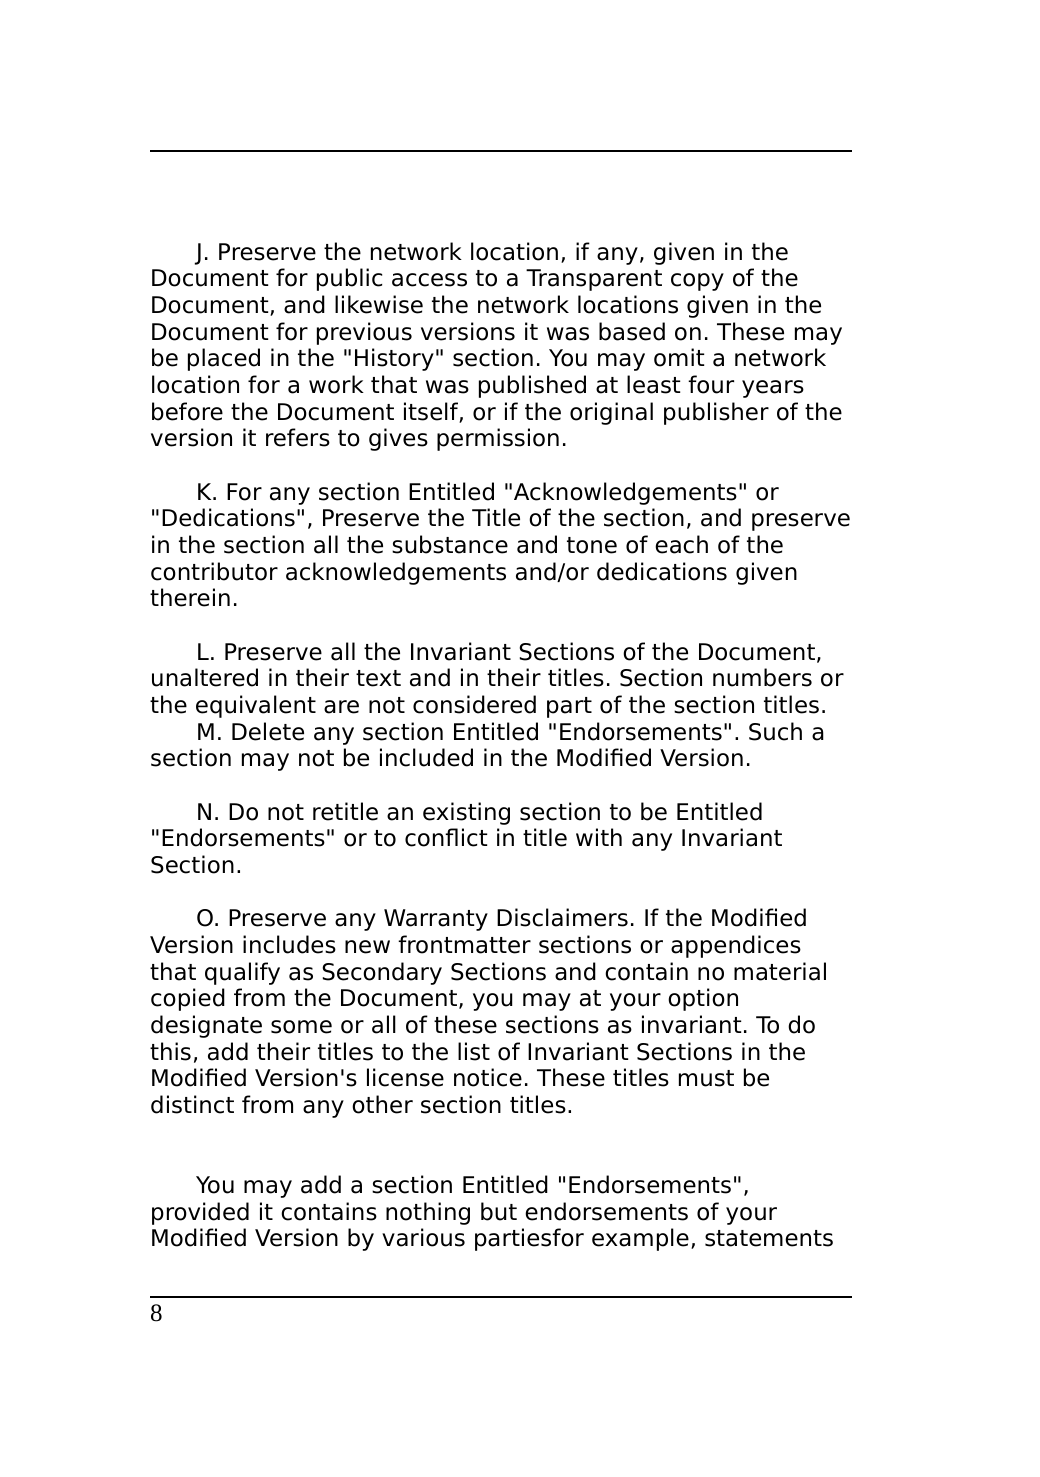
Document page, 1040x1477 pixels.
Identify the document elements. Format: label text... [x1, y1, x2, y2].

text J. Preserve the network location, if any, given in the Document for public access to a Transparent copy of the Document, and likewise the network locations given in the Document for previous versions it was based on. These may be placed in the "History" section. You may omit a network location for a work that was published at least four years before the Document itself, or if the original publisher of the version it refers to gives permission. [150, 239, 852, 452]
text You may add a section Entitled "Endorsements", provided it contains nothing but endorsements of your Modified Version by various partiesfor example, statements [150, 1172, 852, 1252]
text N. Do not retitle an existing section to be Entitled "Endorsements" or to conflict in title with any Invariant Section. [150, 799, 852, 879]
text O. Preserve any Warranty Disclaimers. If the Modified Version includes new frontmatter sections or appendices that qualify as Secondary Sections and contain no material copied from the Document, you may at your option designate some or all of these sections as invariant. To do this, add their titles to the list of Invariant Sections in the Modified Version's license notice. These titles must be distinct from any other section titles. [150, 905, 852, 1119]
text K. For any section Entitled "Acknowledgements" or "Dedications", Preserve the Title of the section, and preserve in the section all the substance and tone of each of the contributor acknowledgements and/or dedications given therein. [150, 479, 852, 612]
text M. Delete any section Entitled "Endorsements". Such a section may not be included in the Modified Version. [150, 719, 852, 772]
text L. Preserve all the Invariant Sections of the Document, unaltered in their text and in their titles. Section numbers or the equivalent are not considered part of the section titles. [150, 639, 852, 719]
